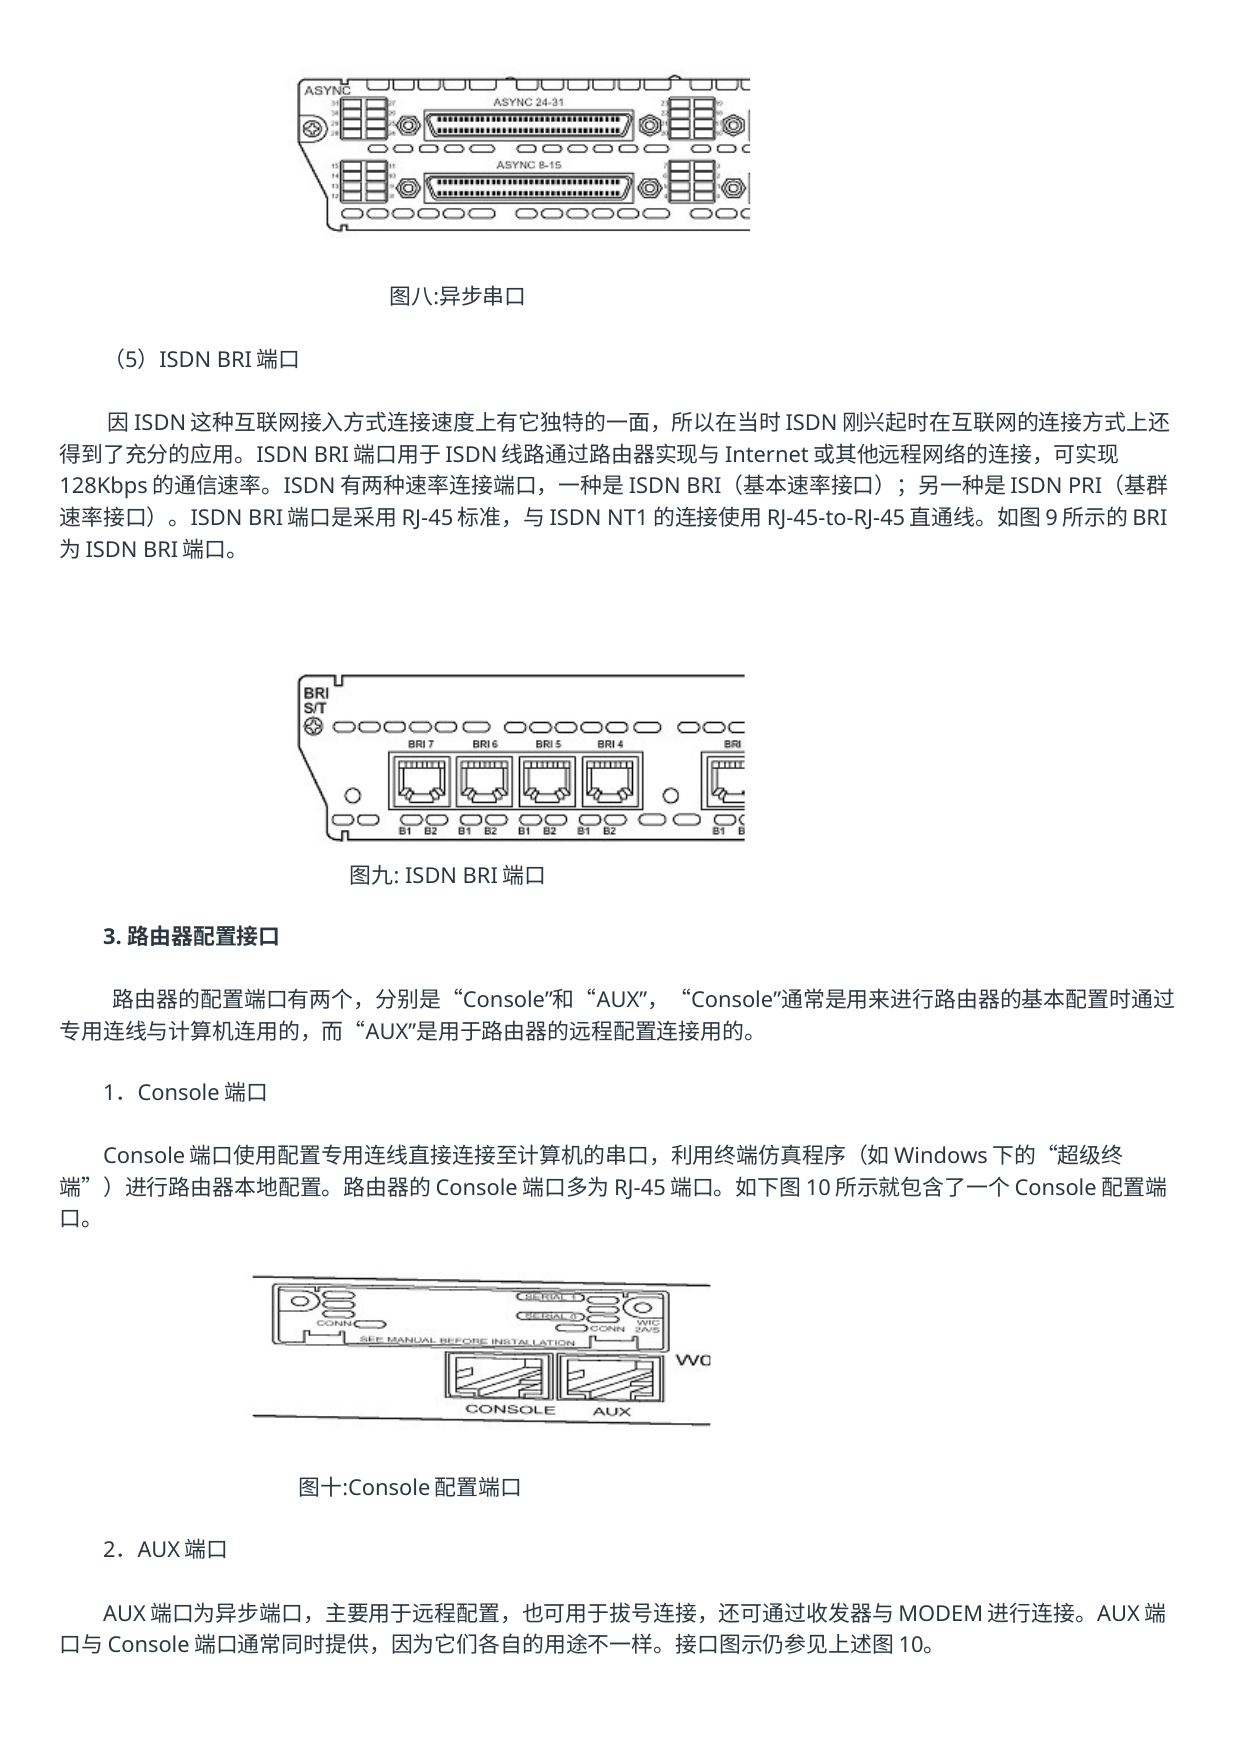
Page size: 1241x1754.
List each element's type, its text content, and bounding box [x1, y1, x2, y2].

text 图九: ISDN BRI端口 [59, 653, 1181, 890]
picture [252, 68, 751, 241]
text 图八:异步串口 （5）ISDN BRI端口 因ISDN这种互联网接入方式连接速度上有它独特的一面，所以在当时ISDN刚兴起时在互联网的连接方式上还得到了充分的应用。ISDN BRI端口用于ISDN线路通过路由器实现与Internet或其他远程网络的连接，可实现128Kbps的通信速率。ISDN有两种速率连接端口，一种是ISDN BRI（基本速率接口）；另一种是ISDN PRI（基群速率接口）。ISDN BRI端口是采用RJ-45标准，与ISDN NT1的连接使用RJ-45-to-RJ-45直通线。如图9所示的BRI为ISDN BRI端口。 [59, 279, 1181, 564]
text 图十:Console配置端口 2．AUX端口 AUX端口为异步端口，主要用于远程配置，也可用于拔号连接，还可通过收发器与MODEM进行连接。AUX端口与Console端口通常同时提供，因为它们各自的用途不一样。接口图示仍参见上述图10。 [59, 1469, 1181, 1659]
picture [246, 662, 745, 849]
picture [212, 1271, 711, 1432]
text 3. 路由器配置接口 路由器的配置端口有两个，分别是“Console”和“AUX”，“Console”通常是用来进行路由器的基本配置时通过专用连线与计算机连用的，而“AUX”是用于路由器的远程配置连接用的。 [59, 919, 1181, 1046]
text 1．Console端口 Console端口使用配置专用连线直接连接至计算机的串口，利用终端仿真程序（如Windows下的“超级终端”）进行路由器本地配置。路由器的Console端口多为RJ-45端口。如下图10所示就包含了一个Console配置端口。 [59, 1075, 1181, 1233]
